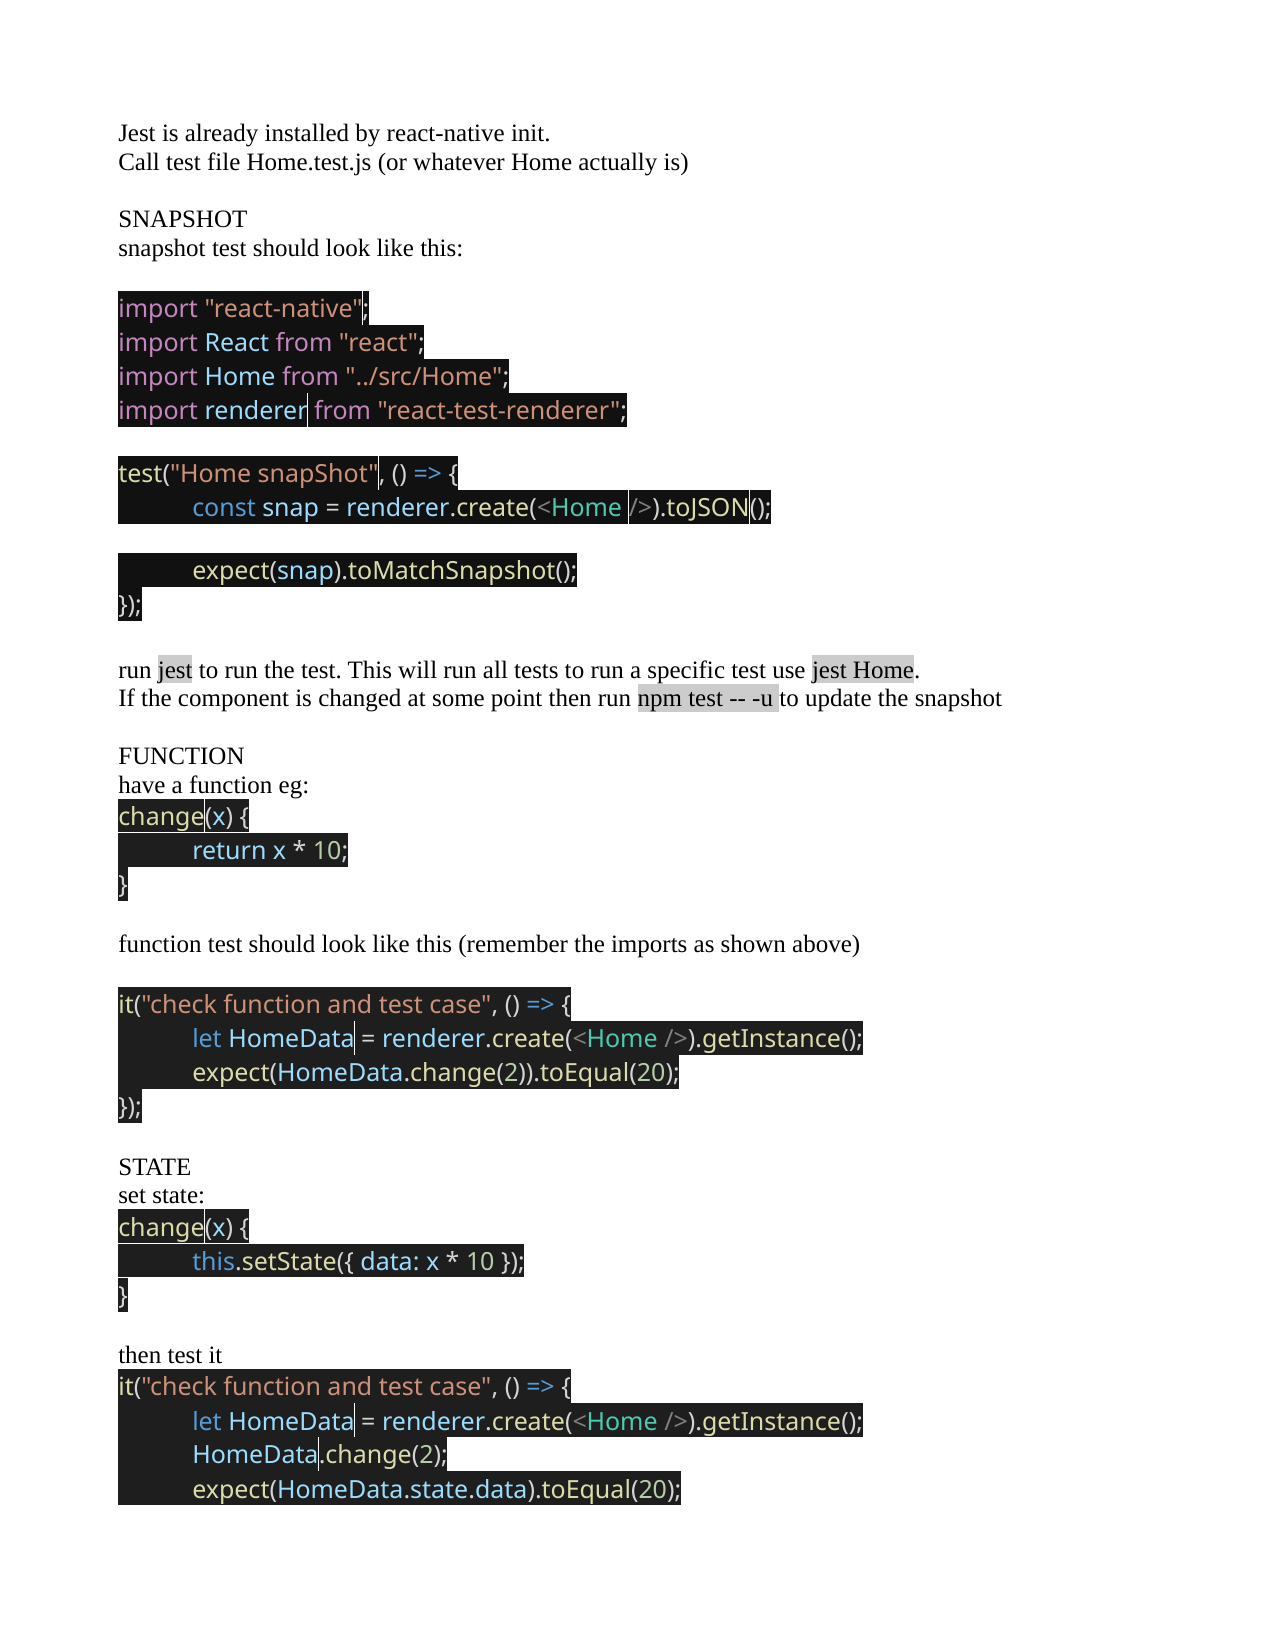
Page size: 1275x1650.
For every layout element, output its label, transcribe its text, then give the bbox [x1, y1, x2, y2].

text import "react-native"; [118, 291, 1157, 325]
text change(x) { [118, 798, 1157, 832]
text function test should look like this (remember the imports as shown above) [118, 929, 1157, 958]
text import renderer from "react-test-renderer"; [118, 393, 1157, 427]
text let HomeData = renderer.create(<Home />).getInstance(); [118, 1021, 1157, 1055]
text import Home from "../src/Home"; [118, 359, 1157, 393]
text const snap = renderer.create(<Home />).toJSON(); [118, 490, 1157, 524]
text have a function eg: [118, 770, 1157, 798]
text Call test file Home.test.js (or whatever Home actually is) [118, 147, 1157, 176]
text set state: [118, 1181, 1157, 1209]
text let HomeData = renderer.create(<Home />).getInstance(); [118, 1403, 1157, 1437]
text expect(HomeData.change(2)).toEqual(20); [118, 1055, 1157, 1089]
text test("Home snapShot", () => { [118, 456, 1157, 490]
text STATE [118, 1152, 1157, 1181]
text HomeData.change(2); [118, 1437, 1157, 1471]
text If the component is changed at some point then run npm test -- -u to update the snapshot [118, 683, 1157, 712]
text then test it [118, 1340, 1157, 1369]
text change(x) { [118, 1209, 1157, 1243]
text expect(HomeData.state.data).toEqual(20); [118, 1471, 1157, 1505]
text } [118, 1277, 1157, 1312]
text } [118, 867, 1157, 901]
text import React from "react"; [118, 325, 1157, 359]
text it("check function and test case", () => { [118, 987, 1157, 1021]
text return x * 10; [118, 832, 1157, 867]
text snapshot test should look like this: [118, 233, 1157, 262]
text it("check function and test case", () => { [118, 1369, 1157, 1403]
text Jest is already installed by react-native init. [118, 118, 1157, 147]
text FUNCTION [118, 741, 1157, 770]
text run jest to run the test. This will run all tests to run a specific test use jest Home. [118, 655, 1157, 683]
text }); [118, 587, 1157, 621]
text SNAPSHOT [118, 204, 1157, 233]
text expect(snap).toMatchSnapshot(); [118, 552, 1157, 587]
text this.setState({ data: x * 10 }); [118, 1243, 1157, 1277]
text }); [118, 1089, 1157, 1123]
